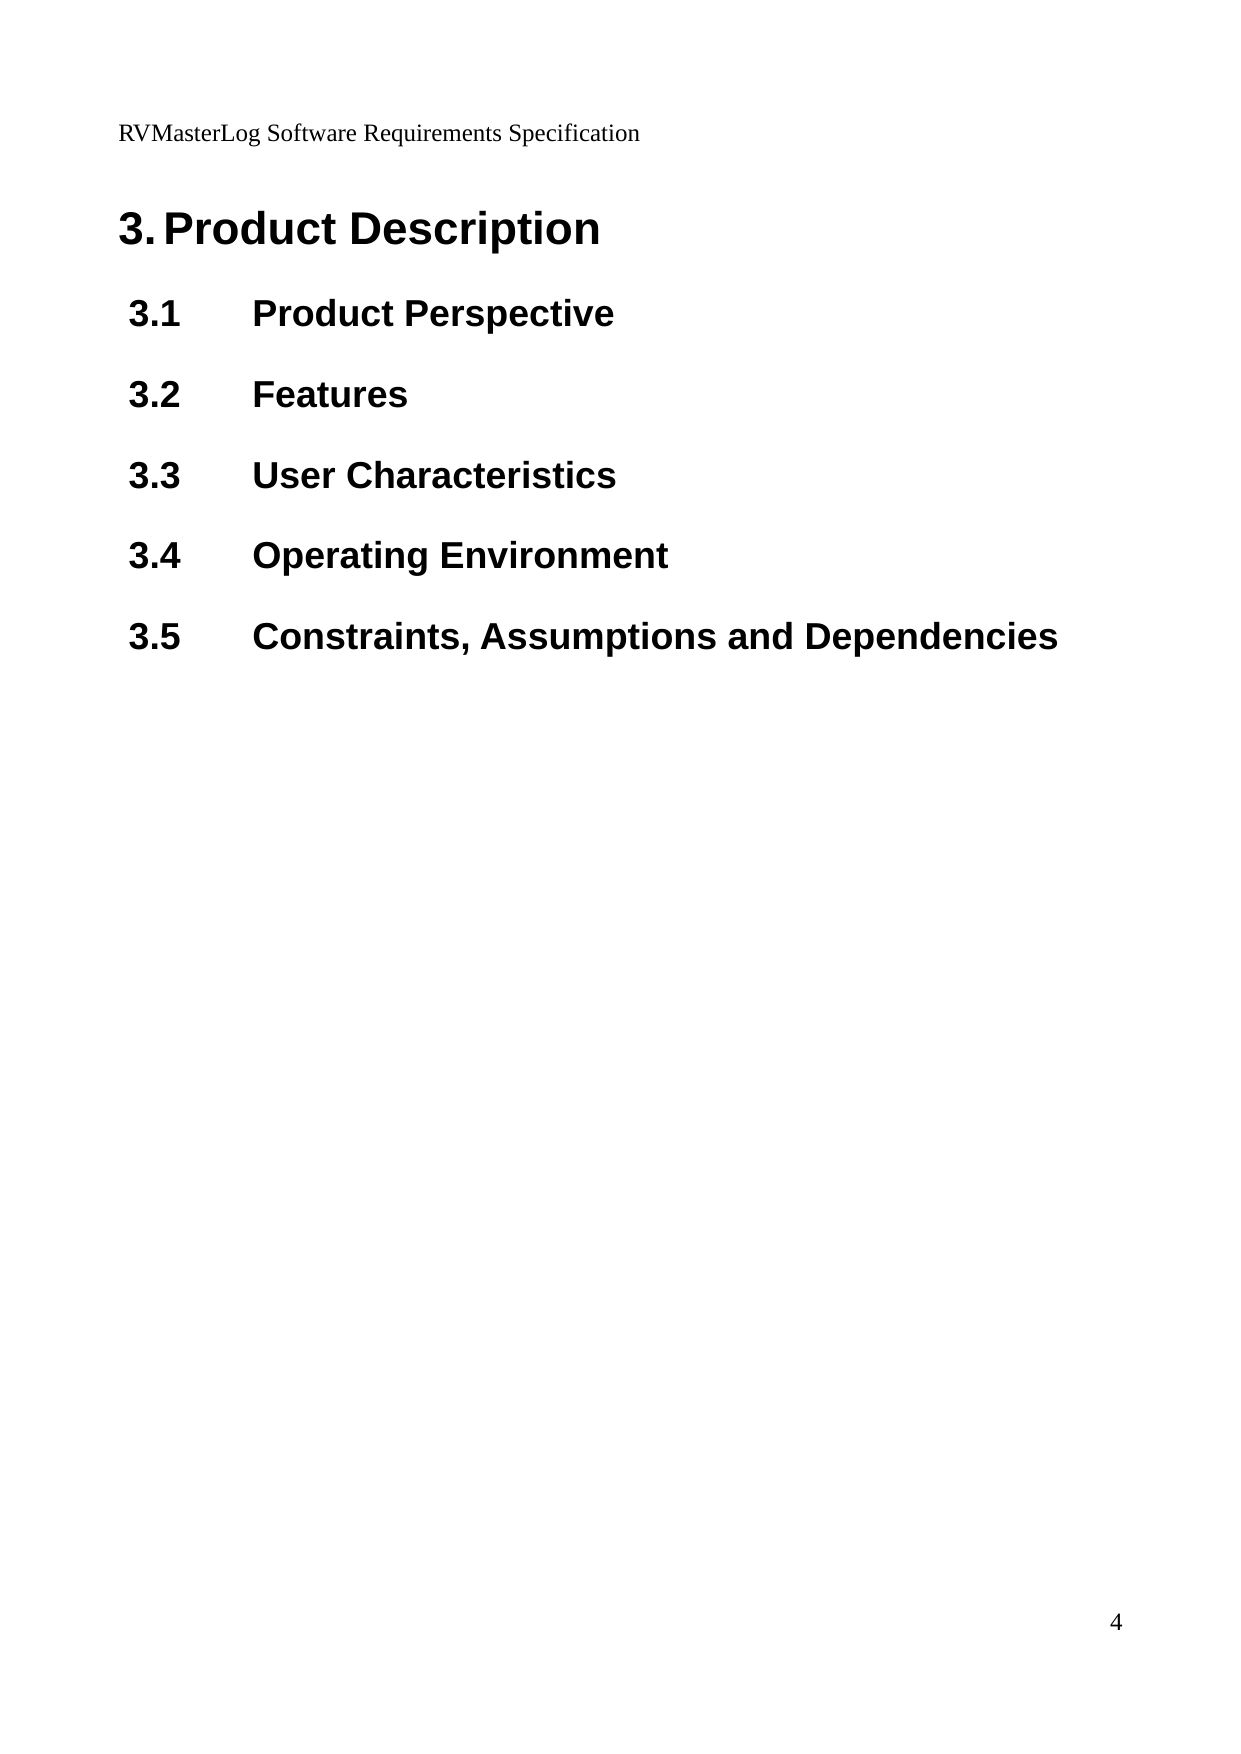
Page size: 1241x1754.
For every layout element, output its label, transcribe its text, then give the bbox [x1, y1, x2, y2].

subtitle Product Perspective [118, 292, 1122, 335]
subtitle User Characteristics [118, 453, 1122, 496]
subtitle Features [118, 372, 1122, 415]
subtitle Product Description [118, 201, 1122, 254]
subtitle Operating Environment [118, 533, 1122, 577]
subtitle Constraints, Assumptions and Dependencies [118, 614, 1122, 657]
